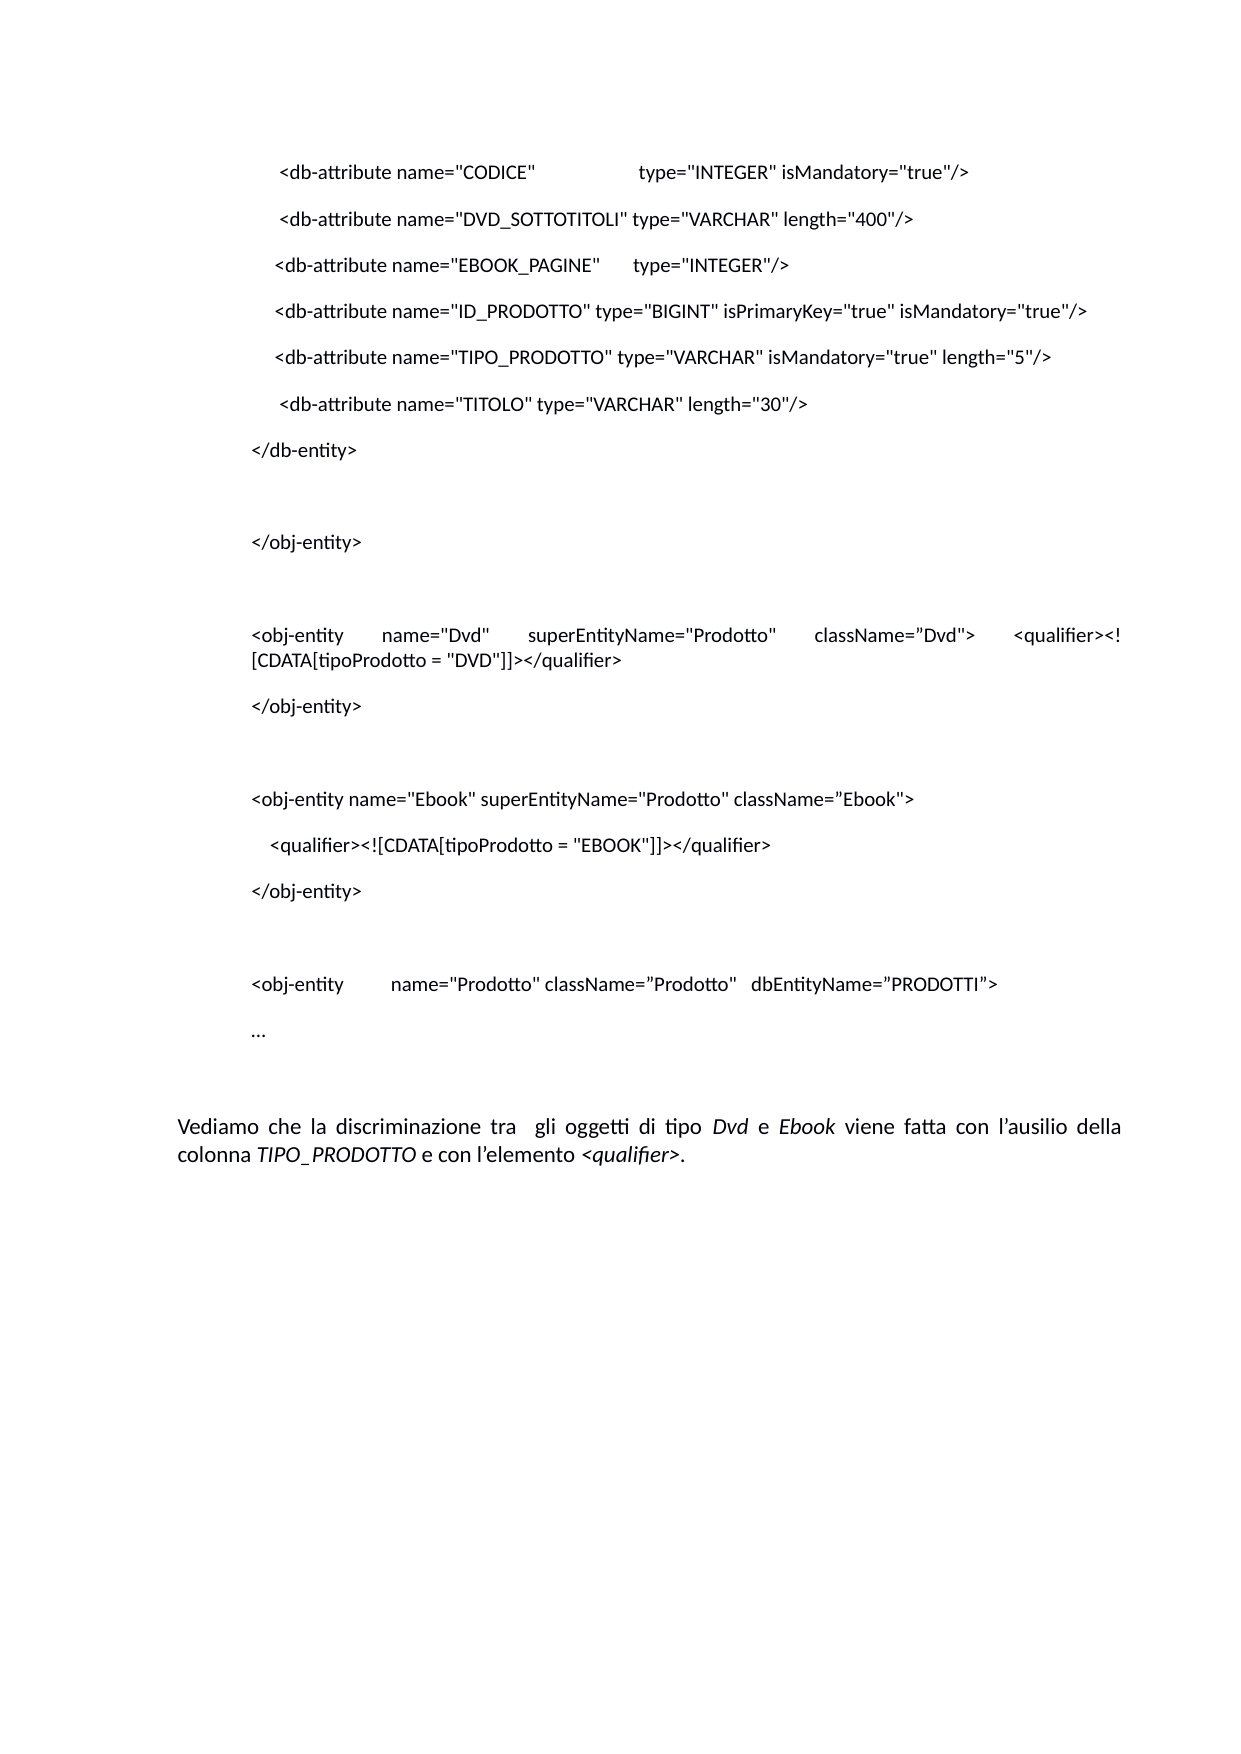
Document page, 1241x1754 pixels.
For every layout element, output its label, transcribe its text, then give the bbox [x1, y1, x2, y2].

text <db-attribute name="DVD_SOTTOTITOLI" type="VARCHAR" length="400"/> [251, 206, 1122, 231]
text <db-attribute name="EBOOK_PAGINE" type="INTEGER"/> [251, 252, 1122, 277]
text </obj-entity> [251, 694, 1122, 719]
text <obj-entity name="Prodotto" className=”Prodotto" dbEntityName=”PRODOTTI”> [251, 971, 1122, 997]
text </db-entity> [251, 437, 1122, 462]
text <db-attribute name="ID_PRODOTTO" type="BIGINT" isPrimaryKey="true" isMandatory="true"/> [251, 298, 1122, 324]
text </obj-entity> [251, 529, 1122, 555]
text <db-attribute name="TIPO_PRODOTTO" type="VARCHAR" isMandatory="true" length="5"/> [251, 344, 1122, 370]
text <qualifier><![CDATA[tipoProdotto = "EBOOK"]]></qualifier> [251, 832, 1122, 858]
text … [251, 1017, 1122, 1043]
text <obj-entity name="Ebook" superEntityName="Prodotto" className=”Ebook"> [251, 786, 1122, 812]
text Vediamo che la discriminazione tra gli oggetti di tipo Dvd e Ebook viene fatta con l’ausilio della colonna TIPO_PRODOTTO e con l’elemento <qualifier>. [177, 1112, 1122, 1168]
text <db-attribute name="TITOLO" type="VARCHAR" length="30"/> [251, 391, 1122, 416]
text </obj-entity> [251, 879, 1122, 904]
text <db-attribute name="CODICE" type="INTEGER" isMandatory="true"/> [251, 159, 1122, 185]
text <obj-entity name="Dvd" superEntityName="Prodotto" className=”Dvd"> <qualifier><![CDATA[tipoProdotto = "DVD"]]></qualifier> [251, 622, 1122, 673]
